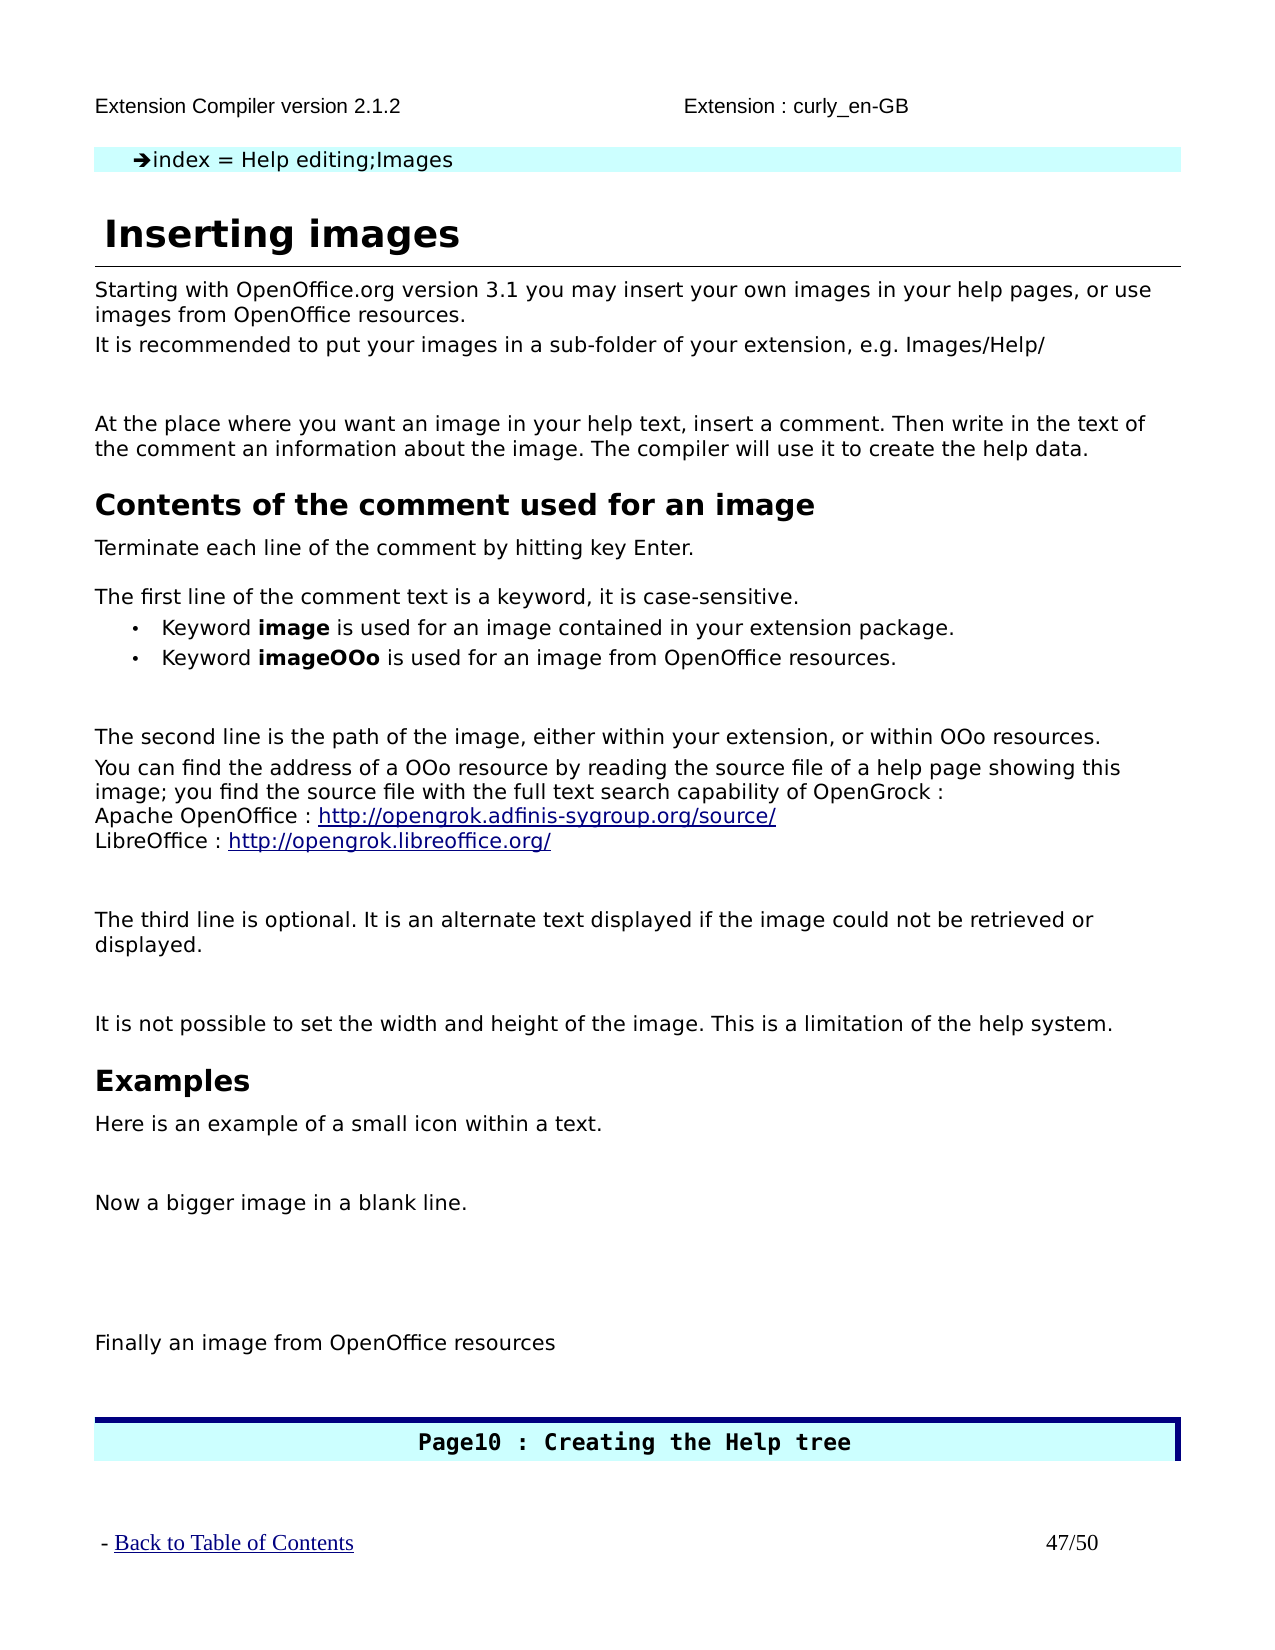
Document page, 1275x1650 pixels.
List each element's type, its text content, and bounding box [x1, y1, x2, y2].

text Inserting images [94, 203, 1181, 266]
text You can find the address of a OOo resource by reading the source file of a help page showing this image; you find the source file with the full text search capability of OpenGrock : Apache OpenOffice : http://opengrok.adfinis-sygroup.org/source/ LibreOffice : http://opengrok.libreoffice.org/ [94, 756, 1181, 853]
text Terminate each line of the comment by hitting key Enter. The first line of the comment text is a keyword, it is case-sensitive. [94, 536, 1181, 610]
text Here is an example of a small icon within a text. [94, 1112, 1181, 1136]
list Keyword imageOOo is used for an image from OpenOffice resources. [132, 646, 1181, 670]
text Contents of the comment used for an image [94, 489, 1181, 523]
list Keyword image is used for an image contained in your extension package. [132, 616, 1181, 640]
text It is not possible to set the width and height of the image. This is a limitation of the help system. [94, 963, 1181, 1036]
list index = Help editing;Images [94, 147, 1181, 172]
text The third line is optional. It is an alternate text displayed if the image could not be retrieved or displayed. [94, 859, 1181, 957]
text Now a bigger image in a blank line. [94, 1142, 1181, 1215]
text Page10 : Creating the Help tree [94, 1418, 1175, 1461]
text At the place where you want an image in your help text, insert a comment. Then write in the text of the comment an information about the image. The compiler will use it to create the help data. [94, 363, 1181, 461]
text Finally an image from OpenOffice resources [94, 1282, 1181, 1355]
text It is recommended to put your images in a sub-folder of your extension, e.g. Images/Help/ [94, 333, 1181, 357]
text Examples [94, 1064, 1181, 1098]
text The second line is the path of the image, either within your extension, or within OOo resources. [94, 676, 1181, 750]
text Starting with OpenOffice.org version 3.1 you may insert your own images in your help pages, or use images from OpenOffice resources. [94, 278, 1181, 327]
